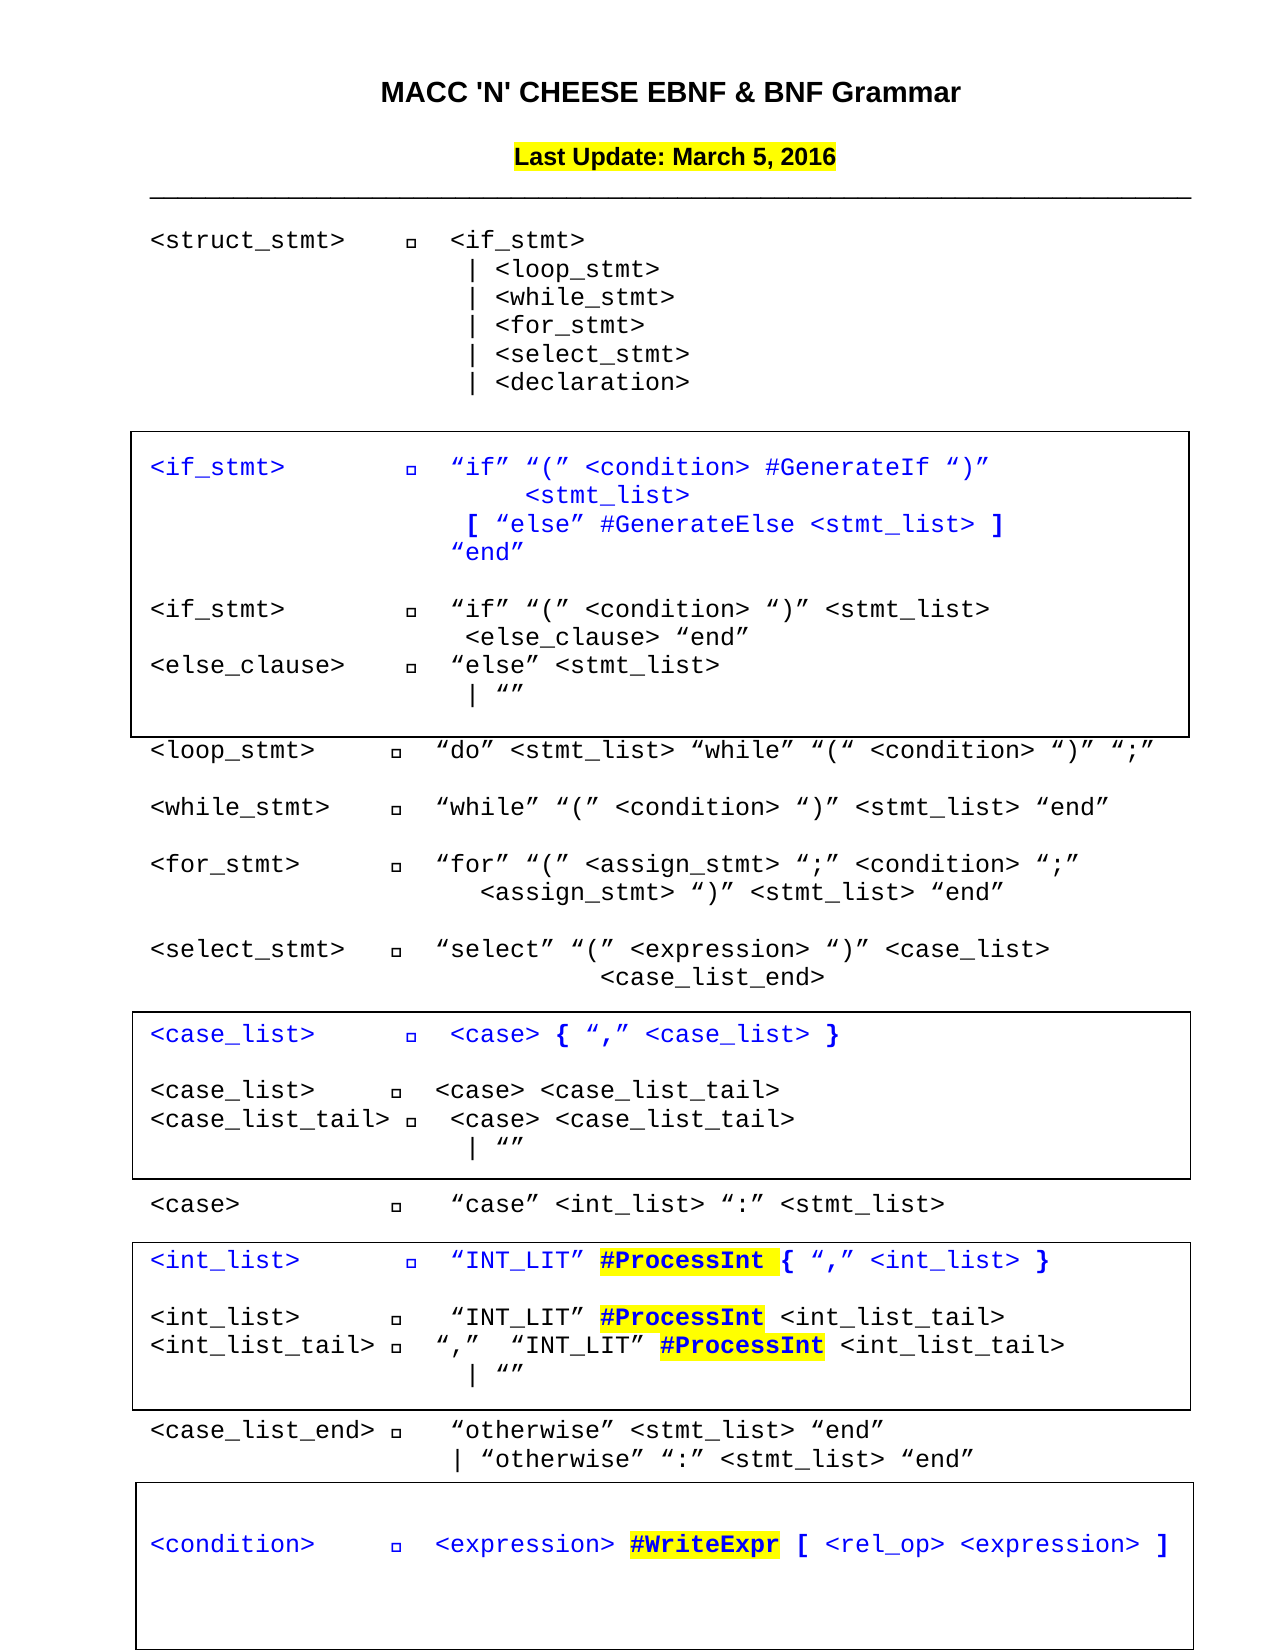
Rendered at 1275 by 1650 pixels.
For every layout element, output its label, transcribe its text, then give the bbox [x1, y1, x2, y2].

text | “” [150, 681, 1188, 709]
text <loop_stmt>  “do” <stmt_list> “while” “(“ <condition> “)” “;” [150, 738, 1200, 766]
text <case>  “case” <int_list> “:” <stmt_list> [150, 1191, 1200, 1219]
text | “otherwise” “:” <stmt_list> “end” [150, 1446, 1200, 1474]
text [ “else” #GenerateElse <stmt_list> ] [375, 511, 1188, 539]
text “end” [375, 539, 1188, 568]
text <for_stmt>  “for” “(” <assign_stmt> “;” <condition> “;” <assign_stmt> “)” <stmt_list> “end” [150, 851, 1200, 908]
text | <select_stmt> [150, 341, 1200, 369]
text <if_stmt>  “if” “(” <condition> “)” <stmt_list> [150, 596, 1188, 624]
text <else_clause> “end” [375, 624, 1188, 653]
text | <declaration> [150, 369, 1200, 398]
text [1190, 483, 1200, 511]
text <else_clause>  “else” <stmt_list> [150, 653, 1188, 681]
text <while_stmt>  “while” “(” <condition> “)” <stmt_list> “end” [150, 794, 1200, 823]
text <case_list_end>  “otherwise” <stmt_list> “end” [150, 1418, 1200, 1446]
text | <loop_stmt> [150, 256, 1200, 284]
text <case_list>  <case> { “,” <case_list> } [150, 1021, 1190, 1049]
text <if_stmt>  “if” “(” <condition> #GenerateIf “)” [150, 454, 1188, 483]
text [1191, 1134, 1200, 1163]
text [1190, 539, 1200, 568]
text [1190, 681, 1200, 709]
text | “” [150, 1134, 1190, 1163]
text <condition>  <expression> #WriteExpr [ <rel_op> <expression> ] [150, 1531, 1193, 1559]
text <select_stmt>  “select” “(” <expression> “)” <case_list> <case_list_end> [150, 936, 1200, 993]
text <int_list>  “INT_LIT” #ProcessInt { “,” <int_list> } [150, 1248, 1190, 1276]
text [1191, 1361, 1200, 1389]
text <struct_stmt>  <if_stmt> [150, 228, 1200, 256]
text | “” [150, 1361, 1190, 1389]
text <int_list>  “INT_LIT” #ProcessInt <int_list_tail> [150, 1304, 1190, 1333]
text <int_list_tail>  “,” “INT_LIT” #ProcessInt <int_list_tail> [150, 1333, 1190, 1361]
text <case_list_tail>  <case> <case_list_tail> [150, 1106, 1190, 1134]
text | <while_stmt> [150, 284, 1200, 313]
text <case_list>  <case> <case_list_tail> [150, 1078, 1190, 1106]
text <stmt_list> [150, 483, 1188, 511]
text | <for_stmt> [150, 313, 1200, 341]
